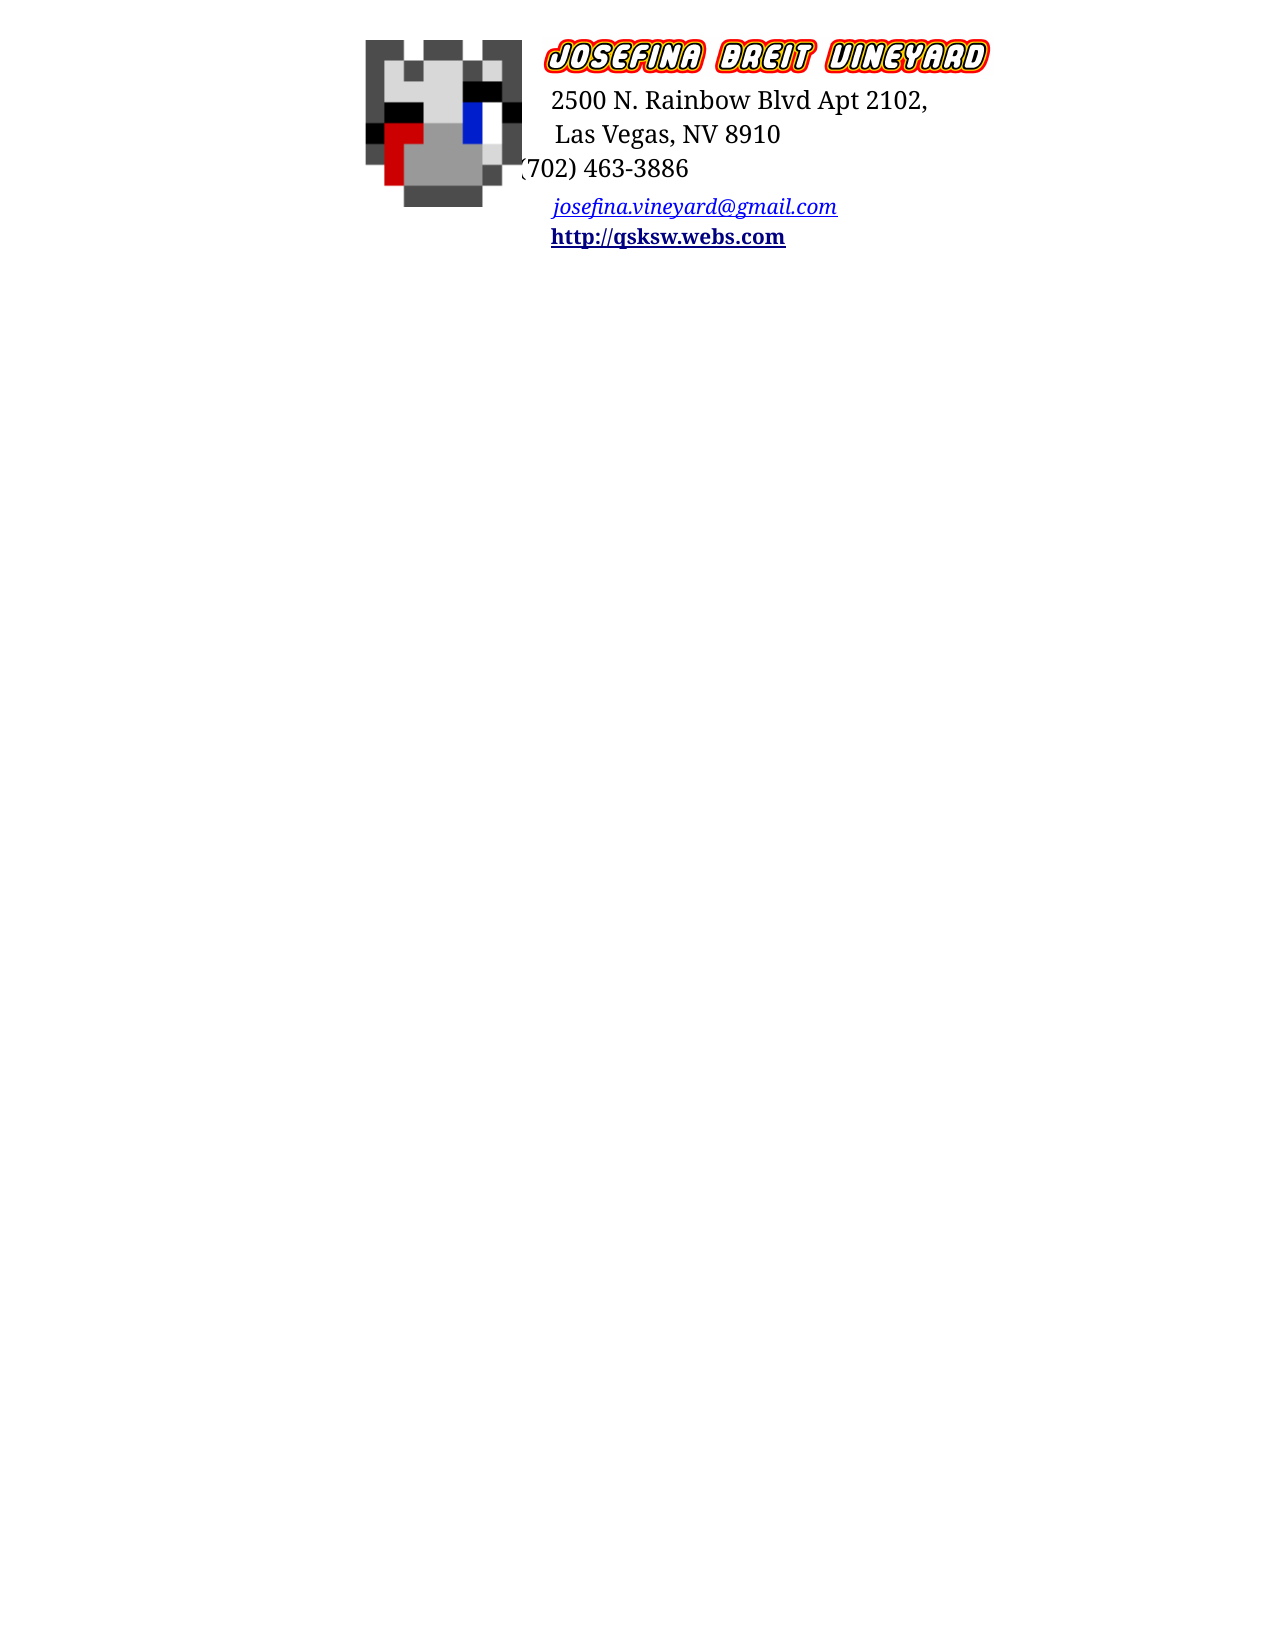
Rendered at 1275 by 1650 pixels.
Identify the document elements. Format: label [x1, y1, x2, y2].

picture [542, 36, 994, 76]
picture [365, 40, 522, 207]
